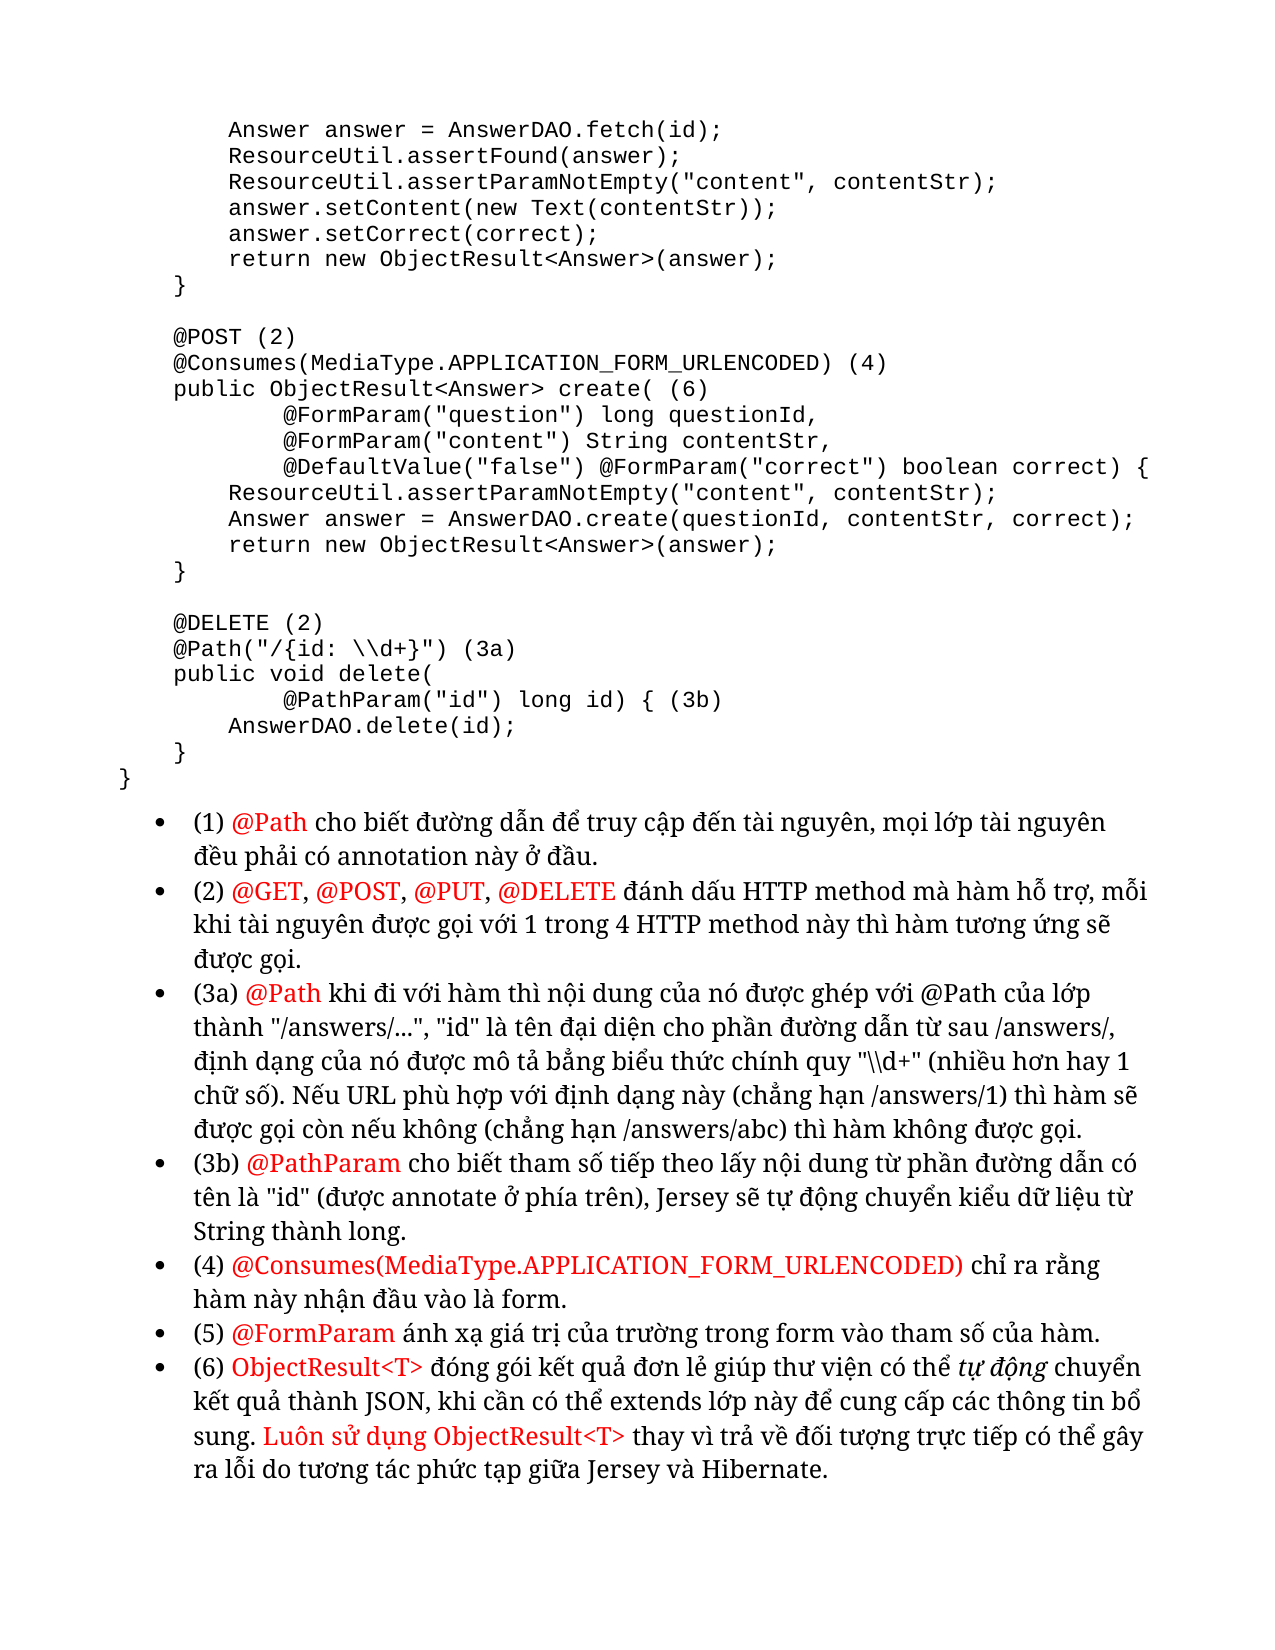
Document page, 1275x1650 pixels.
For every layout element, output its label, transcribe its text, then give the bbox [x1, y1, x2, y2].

list (3a) @Path khi đi với hàm thì nội dung của nó được ghép với @Path của lớp thành "/answers/...", "id" là tên đại diện cho phần đường dẫn từ sau /answers/, định dạng của nó được mô tả bẳng biểu thức chính quy "\\d+" (nhiều hơn hay 1 chữ số). Nếu URL phù hợp với định dạng này (chẳng hạn /answers/1) thì hàm sẽ được gọi còn nếu không (chẳng hạn /answers/abc) thì hàm không được gọi. [156, 975, 1157, 1146]
list (5) @FormParam ánh xạ giá trị của trường trong form vào tham số của hàm. [156, 1316, 1157, 1350]
list (1) @Path cho biết đường dẫn để truy cập đến tài nguyên, mọi lớp tài nguyên đều phải có annotation này ở đầu. [156, 805, 1157, 873]
list (3b) @PathParam cho biết tham số tiếp theo lấy nội dung từ phần đường dẫn có tên là "id" (được annotate ở phía trên), Jersey sẽ tự động chuyển kiểu dữ liệu từ String thành long. [156, 1146, 1157, 1248]
list (2) @GET, @POST, @PUT, @DELETE đánh dấu HTTP method mà hàm hỗ trợ, mỗi khi tài nguyên được gọi với 1 trong 4 HTTP method này thì hàm tương ứng sẽ được gọi. [156, 873, 1157, 975]
text Answer answer = AnswerDAO.fetch(id); ResourceUtil.assertFound(answer); ResourceUtil.assertParamNotEmpty("content", contentStr); answer.setContent(new Text(contentStr)); answer.setCorrect(correct); return new ObjectResult<Answer>(answer); } @POST (2) @Consumes(MediaType.APPLICATION_FORM_URLENCODED) (4) public ObjectResult<Answer> create( (6) @FormParam("question") long questionId, @FormParam("content") String contentStr, @DefaultValue("false") @FormParam("correct") boolean correct) { ResourceUtil.assertParamNotEmpty("content", contentStr); Answer answer = AnswerDAO.create(questionId, contentStr, correct); return new ObjectResult<Answer>(answer); } @DELETE (2) @Path("/{id: \\d+}") (3a) public void delete( @PathParam("id") long id) { (3b) AnswerDAO.delete(id); } } [118, 118, 1157, 792]
list (4) @Consumes(MediaType.APPLICATION_FORM_URLENCODED) chỉ ra rằng hàm này nhận đầu vào là form. [156, 1248, 1157, 1316]
list (6) ObjectResult<T> đóng gói kết quả đơn lẻ giúp thư viện có thể tự động chuyển kết quả thành JSON, khi cần có thể extends lớp này để cung cấp các thông tin bổ sung. Luôn sử dụng ObjectResult<T> thay vì trả về đối tượng trực tiếp có thể gây ra lỗi do tương tác phức tạp giữa Jersey và Hibernate. [156, 1350, 1157, 1486]
